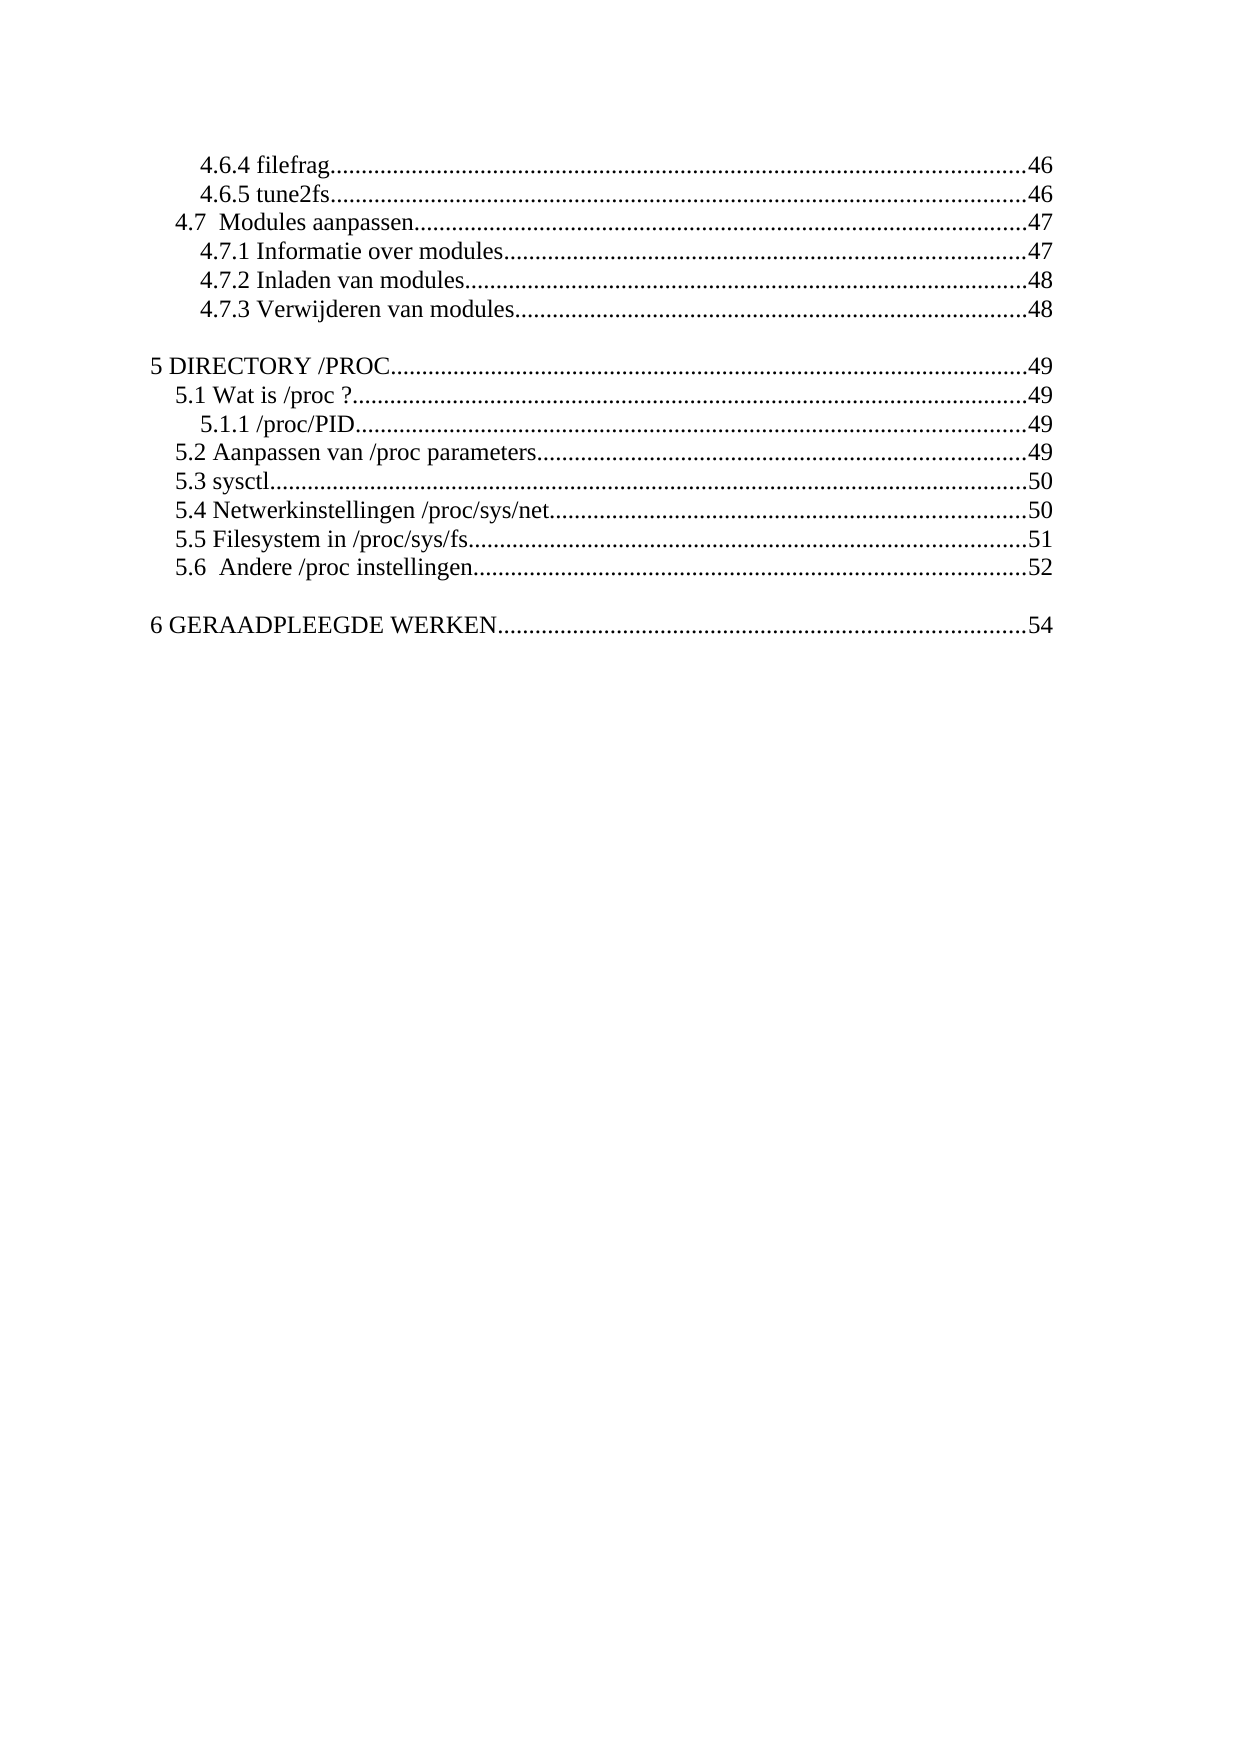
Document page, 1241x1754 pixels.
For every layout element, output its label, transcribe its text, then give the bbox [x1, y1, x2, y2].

text 4.7 Modules aanpassen 47 [175, 207, 1053, 236]
text 4.6.5 tune2fs 46 [200, 179, 1053, 207]
text 4.7.2 Inladen van modules 48 [200, 265, 1053, 294]
text 5.1 Wat is /proc ? 49 [175, 380, 1053, 409]
text 5.4 Netwerkinstellingen /proc/sys/net 50 [175, 495, 1053, 524]
text 5 DIRECTORY /PROC 49 [150, 322, 1053, 380]
text 5.3 sysctl 50 [175, 466, 1053, 495]
text 4.6.4 filefrag 46 [200, 150, 1053, 179]
text 5.5 Filesystem in /proc/sys/fs 51 [175, 524, 1053, 552]
text 5.1.1 /proc/PID 49 [200, 409, 1053, 437]
text 5.2 Aanpassen van /proc parameters 49 [175, 437, 1053, 466]
text 5.6 Andere /proc instellingen 52 [175, 552, 1053, 581]
text 4.7.1 Informatie over modules 47 [200, 236, 1053, 265]
text 4.7.3 Verwijderen van modules 48 [200, 294, 1053, 322]
text 6 GERAADPLEEGDE WERKEN 54 [150, 581, 1053, 639]
